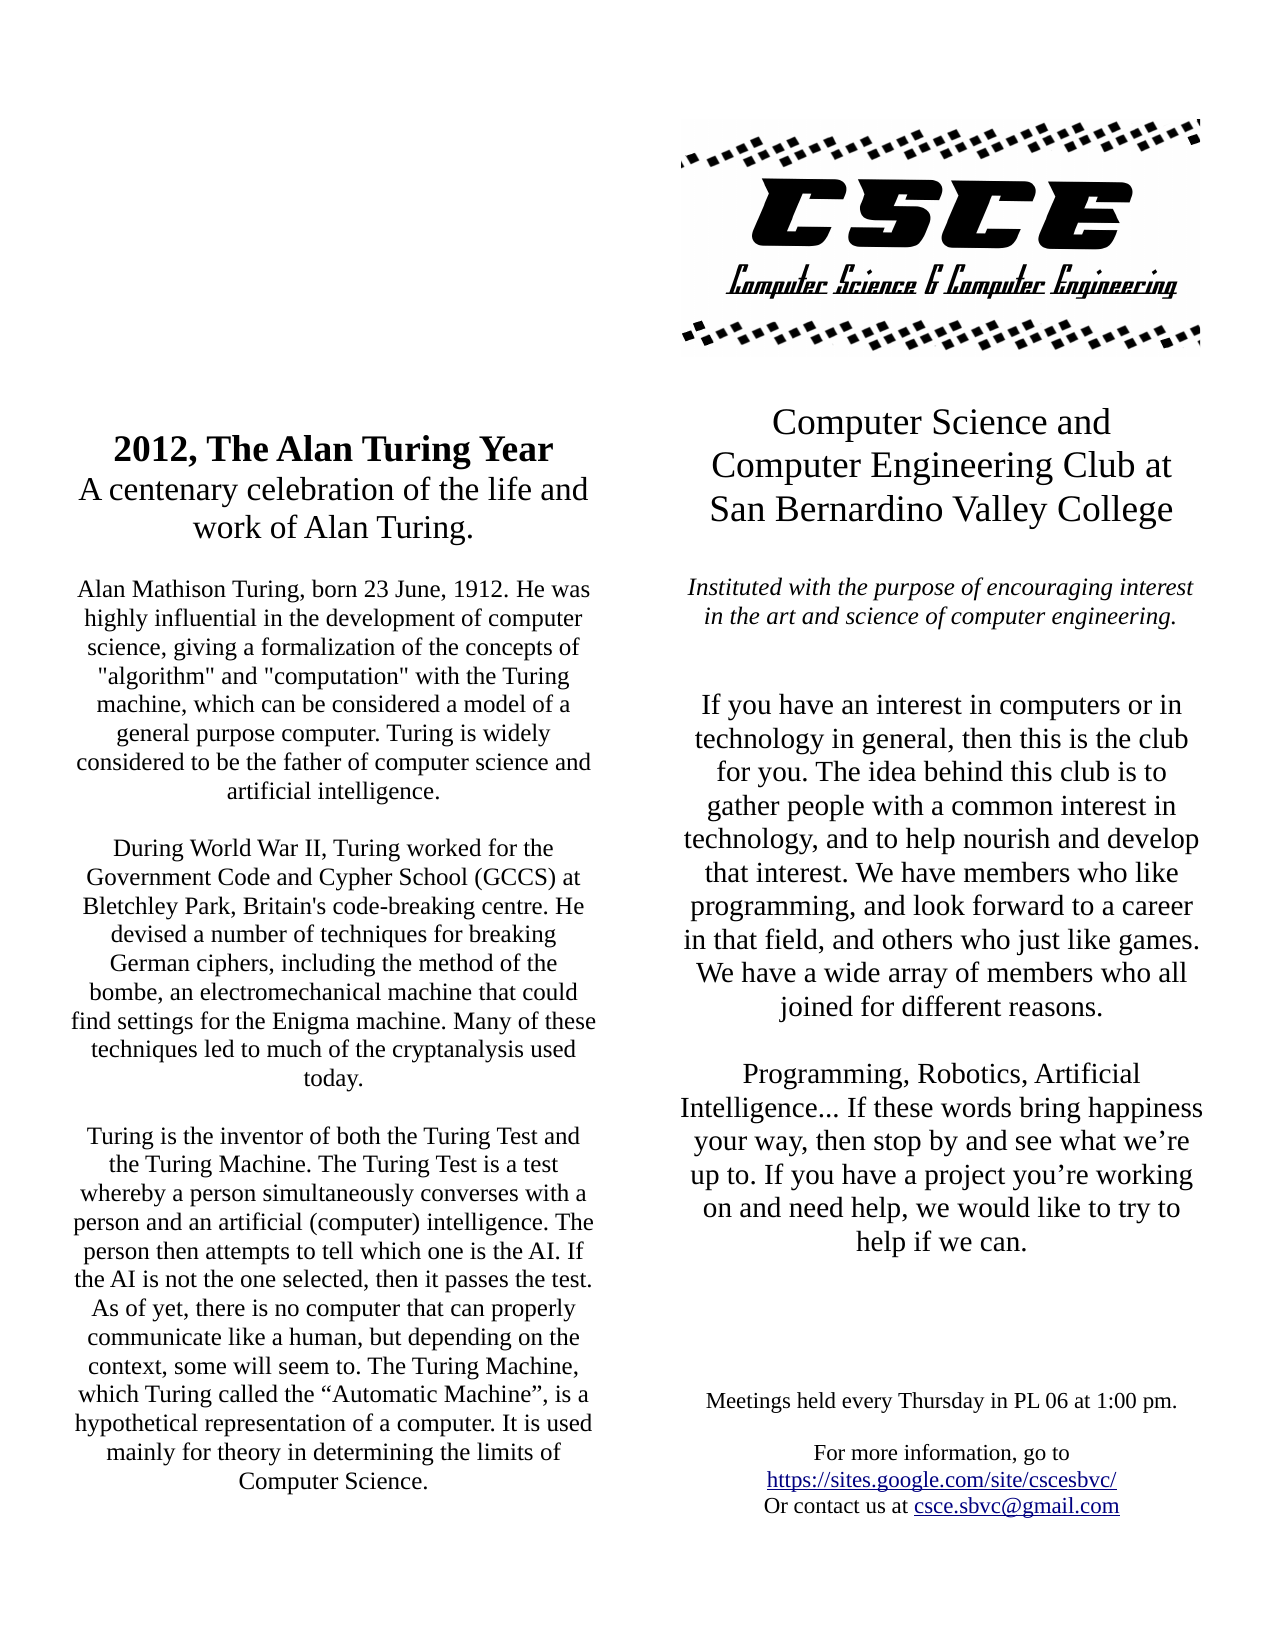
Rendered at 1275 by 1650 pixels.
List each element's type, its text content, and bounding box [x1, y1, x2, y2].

text Computer Engineering Club at San Bernardino Valley College [679, 443, 1204, 529]
text If you have an interest in computers or in technology in general, then this is the club for you. The idea behind this club is to gather people with a common interest in technology, and to help nourish and develop that interest. We have members who like programming, and look forward to a career in that field, and others who just like games. We have a wide array of members who all joined for different reasons. [679, 687, 1204, 1023]
text A centenary celebration of the life and work of Alan Turing. [71, 469, 596, 546]
text Computer Science and [679, 400, 1204, 443]
text Or contact us at csce.sbvc@gmail.com [679, 1492, 1204, 1518]
text Programming, Robotics, Artificial Intelligence... If these words bring happiness your way, then stop by and see what we’re up to. If you have a project you’re working on and need help, we would like to try to help if we can. [679, 1056, 1204, 1257]
text Instituted with the purpose of encouraging interest in the art and science of computer engineering. [679, 572, 1204, 630]
text For more information, go to https://sites.google.com/site/cscesbvc/ [679, 1439, 1204, 1492]
text Meetings held every Thursday in PL 06 at 1:00 pm. [679, 1387, 1204, 1413]
text 2012, The Alan Turing Year [71, 426, 596, 469]
text Turing is the inventor of both the Turing Test and the Turing Machine. The Turing Test is a test whereby a person simultaneously converses with a person and an artificial (computer) intelligence. The person then attempts to tell which one is the AI. If the AI is not the one selected, then it passes the test. As of yet, there is no computer that can properly communicate like a human, but depending on the context, some will seem to. The Turing Machine, which Turing called the “Automatic Machine”, is a hypothetical representation of a computer. It is used mainly for theory in determining the limits of Computer Science. [71, 1121, 596, 1494]
text During World War II, Turing worked for the Government Code and Cypher School (GCCS) at Bletchley Park, Britain's code-breaking centre. He devised a number of techniques for breaking German ciphers, including the method of the bombe, an electromechanical machine that could find settings for the Enigma machine. Many of these techniques led to much of the cryptanalysis used today. [71, 833, 596, 1092]
picture [681, 119, 1201, 357]
text Alan Mathison Turing, born 23 June, 1912. He was highly influential in the development of computer science, giving a formalization of the concepts of "algorithm" and "computation" with the Turing machine, which can be considered a model of a general purpose computer. Turing is widely considered to be the father of computer science and artificial intelligence. [71, 574, 596, 804]
